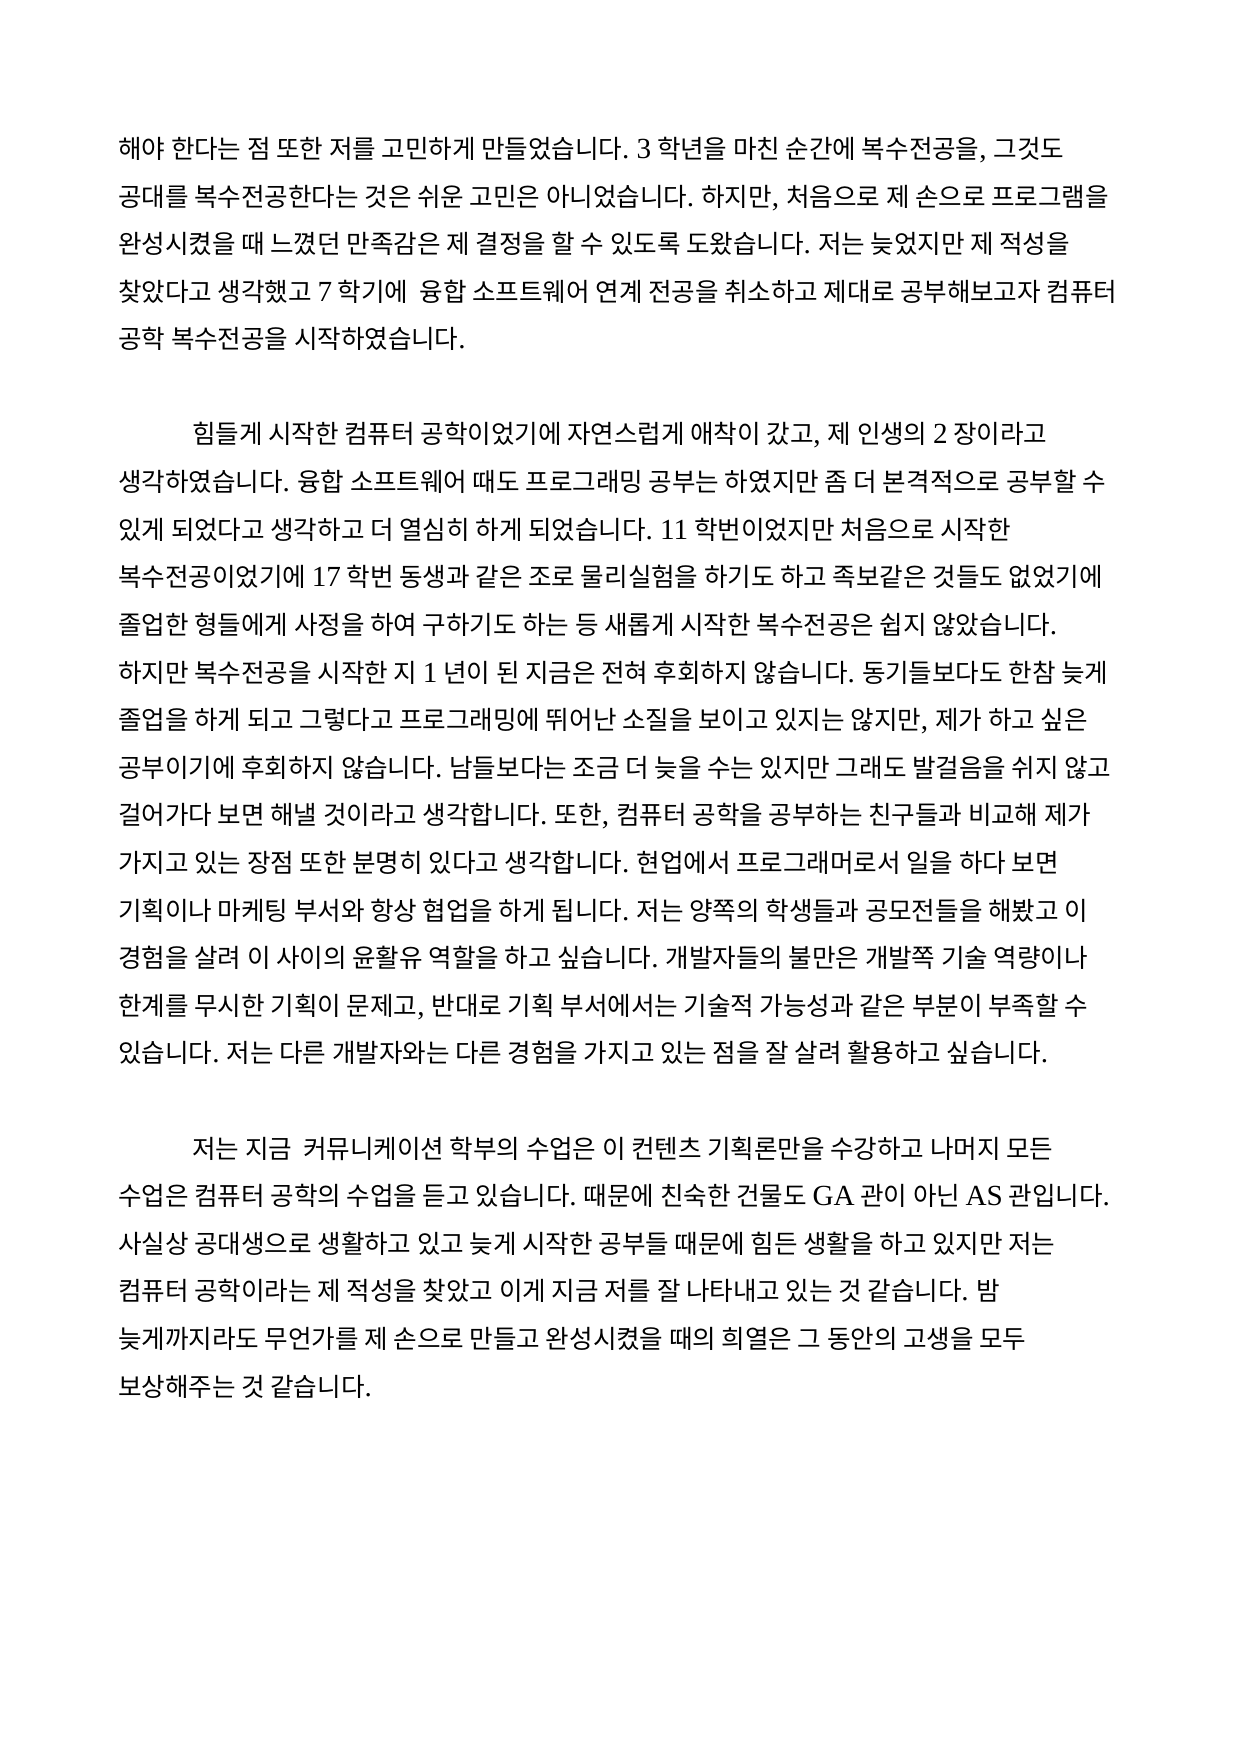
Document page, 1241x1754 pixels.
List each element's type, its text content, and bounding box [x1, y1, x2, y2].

text 힘들게 시작한 컴퓨터 공학이었기에 자연스럽게 애착이 갔고, 제 인생의 2장이라고 생각하였습니다. 융합 소프트웨어 때도 프로그래밍 공부는 하였지만 좀 더 본격적으로 공부할 수 있게 되었다고 생각하고 더 열심히 하게 되었습니다. 11학번이었지만 처음으로 시작한 복수전공이었기에 17학번 동생과 같은 조로 물리실험을 하기도 하고 족보같은 것들도 없었기에 졸업한 형들에게 사정을 하여 구하기도 하는 등 새롭게 시작한 복수전공은 쉽지 않았습니다. 하지만 복수전공을 시작한 지 1년이 된 지금은 전혀 후회하지 않습니다. 동기들보다도 한참 늦게 졸업을 하게 되고 그렇다고 프로그래밍에 뛰어난 소질을 보이고 있지는 않지만, 제가 하고 싶은 공부이기에 후회하지 않습니다. 남들보다는 조금 더 늦을 수는 있지만 그래도 발걸음을 쉬지 않고 걸어가다 보면 해낼 것이라고 생각합니다. 또한, 컴퓨터 공학을 공부하는 친구들과 비교해 제가 가지고 있는 장점 또한 분명히 있다고 생각합니다. 현업에서 프로그래머로서 일을 하다 보면 기획이나 마케팅 부서와 항상 협업을 하게 됩니다. 저는 양쪽의 학생들과 공모전들을 해봤고 이 경험을 살려 이 사이의 윤활유 역할을 하고 싶습니다. 개발자들의 불만은 개발쪽 기술 역량이나 한계를 무시한 기획이 문제고, 반대로 기획 부서에서는 기술적 가능성과 같은 부분이 부족할 수 있습니다. 저는 다른 개발자와는 다른 경험을 가지고 있는 점을 잘 살려 활용하고 싶습니다. [118, 404, 1122, 1070]
text 저는 지금 커뮤니케이션 학부의 수업은 이 컨텐츠 기획론만을 수강하고 나머지 모든 수업은 컴퓨터 공학의 수업을 듣고 있습니다. 때문에 친숙한 건물도 GA관이 아닌 AS관입니다. 사실상 공대생으로 생활하고 있고 늦게 시작한 공부들 때문에 힘든 생활을 하고 있지만 저는 컴퓨터 공학이라는 제 적성을 찾았고 이게 지금 저를 잘 나타내고 있는 것 같습니다. 밤 늦게까지라도 무언가를 제 손으로 만들고 완성시켰을 때의 희열은 그 동안의 고생을 모두 보상해주는 것 같습니다. [118, 1118, 1122, 1403]
text 해야 한다는 점 또한 저를 고민하게 만들었습니다. 3학년을 마친 순간에 복수전공을, 그것도 공대를 복수전공한다는 것은 쉬운 고민은 아니었습니다. 하지만, 처음으로 제 손으로 프로그램을 완성시켰을 때 느꼈던 만족감은 제 결정을 할 수 있도록 도왔습니다. 저는 늦었지만 제 적성을 찾았다고 생각했고 7학기에 융합 소프트웨어 연계 전공을 취소하고 제대로 공부해보고자 컴퓨터 공학 복수전공을 시작하였습니다. [118, 118, 1122, 356]
